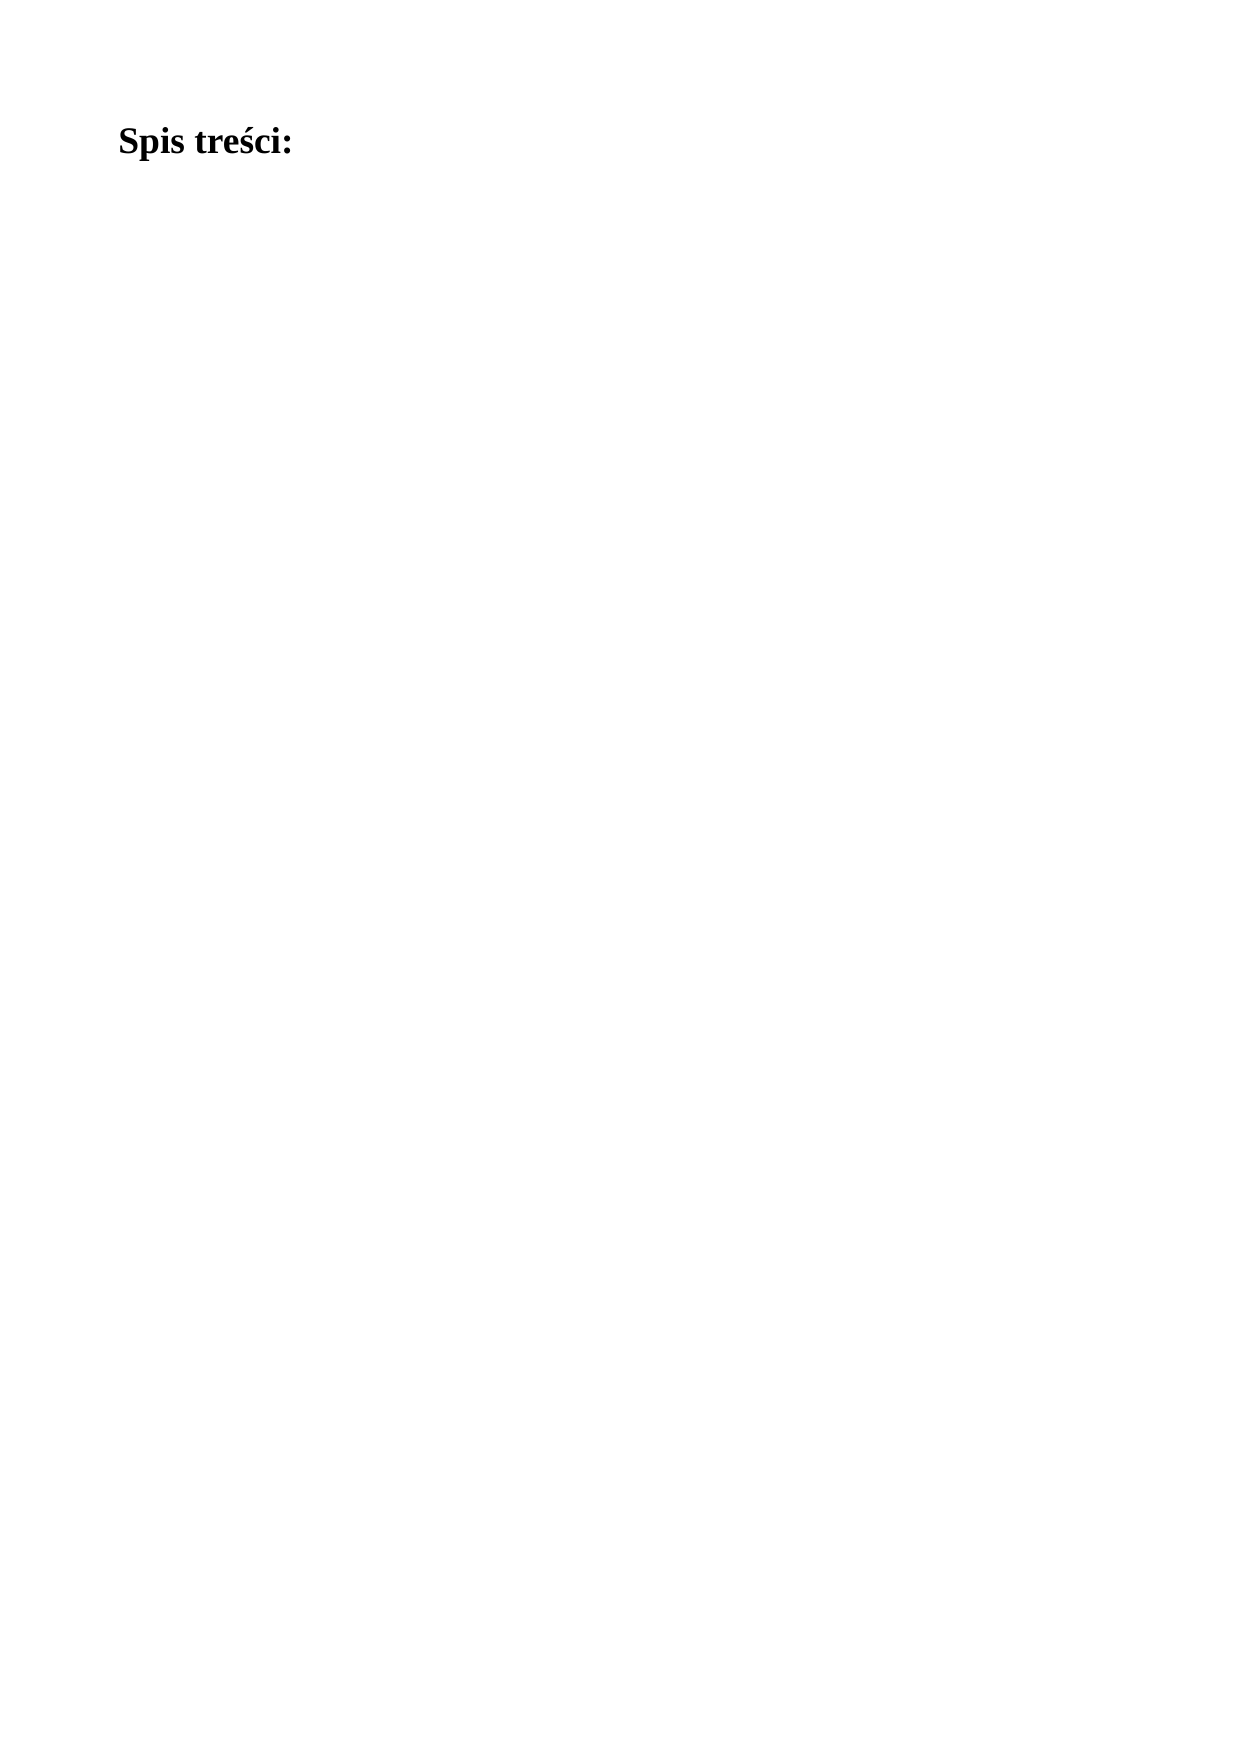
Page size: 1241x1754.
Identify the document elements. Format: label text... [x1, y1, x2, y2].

text Spis treści: [118, 118, 1122, 161]
